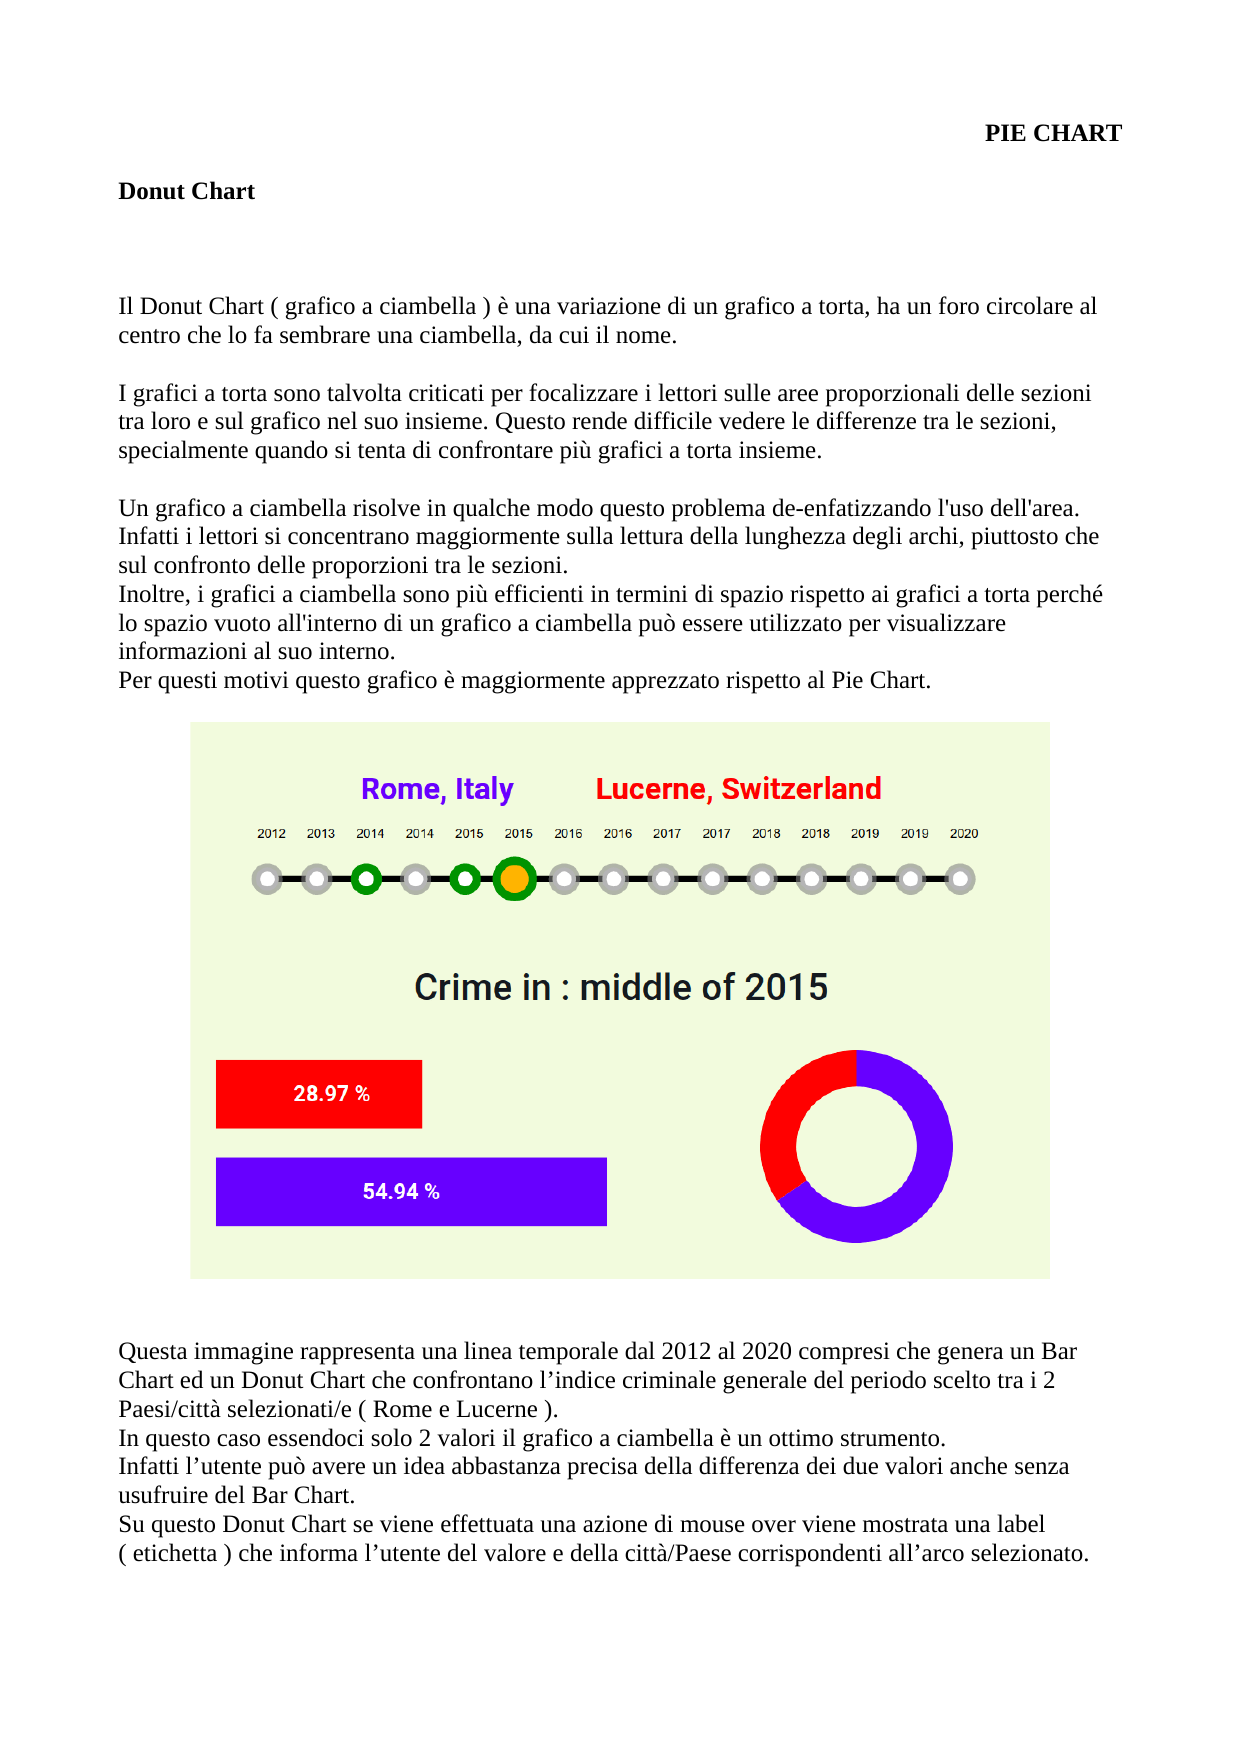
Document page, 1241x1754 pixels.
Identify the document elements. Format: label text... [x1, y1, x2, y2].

text I grafici a torta sono talvolta criticati per focalizzare i lettori sulle aree proporzionali delle sezioni tra loro e sul grafico nel suo insieme. Questo rende difficile vedere le differenze tra le sezioni, specialmente quando si tenta di confrontare più grafici a torta insieme. [118, 378, 1122, 464]
text Il Donut Chart ( grafico a ciambella ) è una variazione di un grafico a torta, ha un foro circolare al centro che lo fa sembrare una ciambella, da cui il nome. [118, 291, 1122, 349]
picture [190, 722, 1050, 1279]
text Questa immagine rappresenta una linea temporale dal 2012 al 2020 compresi che genera un Bar Chart ed un Donut Chart che confrontano l’indice criminale generale del periodo scelto tra i 2 Paesi/città selezionati/e ( Rome e Lucerne ). [118, 1336, 1122, 1423]
text Per questi motivi questo grafico è maggiormente apprezzato rispetto al Pie Chart. [118, 665, 1122, 694]
text Donut Chart [118, 176, 1122, 205]
text In questo caso essendoci solo 2 valori il grafico a ciambella è un ottimo strumento. [118, 1423, 1122, 1451]
text Inoltre, i grafici a ciambella sono più efficienti in termini di spazio rispetto ai grafici a torta perché lo spazio vuoto all'interno di un grafico a ciambella può essere utilizzato per visualizzare informazioni al suo interno. [118, 579, 1122, 665]
text Su questo Donut Chart se viene effettuata una azione di mouse over viene mostrata una label ( etichetta ) che informa l’utente del valore e della città/Paese corrispondenti all’arco selezionato. [118, 1509, 1122, 1566]
text Un grafico a ciambella risolve in qualche modo questo problema de-enfatizzando l'uso dell'area. Infatti i lettori si concentrano maggiormente sulla lettura della lunghezza degli archi, piuttosto che sul confronto delle proporzioni tra le sezioni. [118, 493, 1122, 579]
text Infatti l’utente può avere un idea abbastanza precisa della differenza dei due valori anche senza usufruire del Bar Chart. [118, 1451, 1122, 1509]
